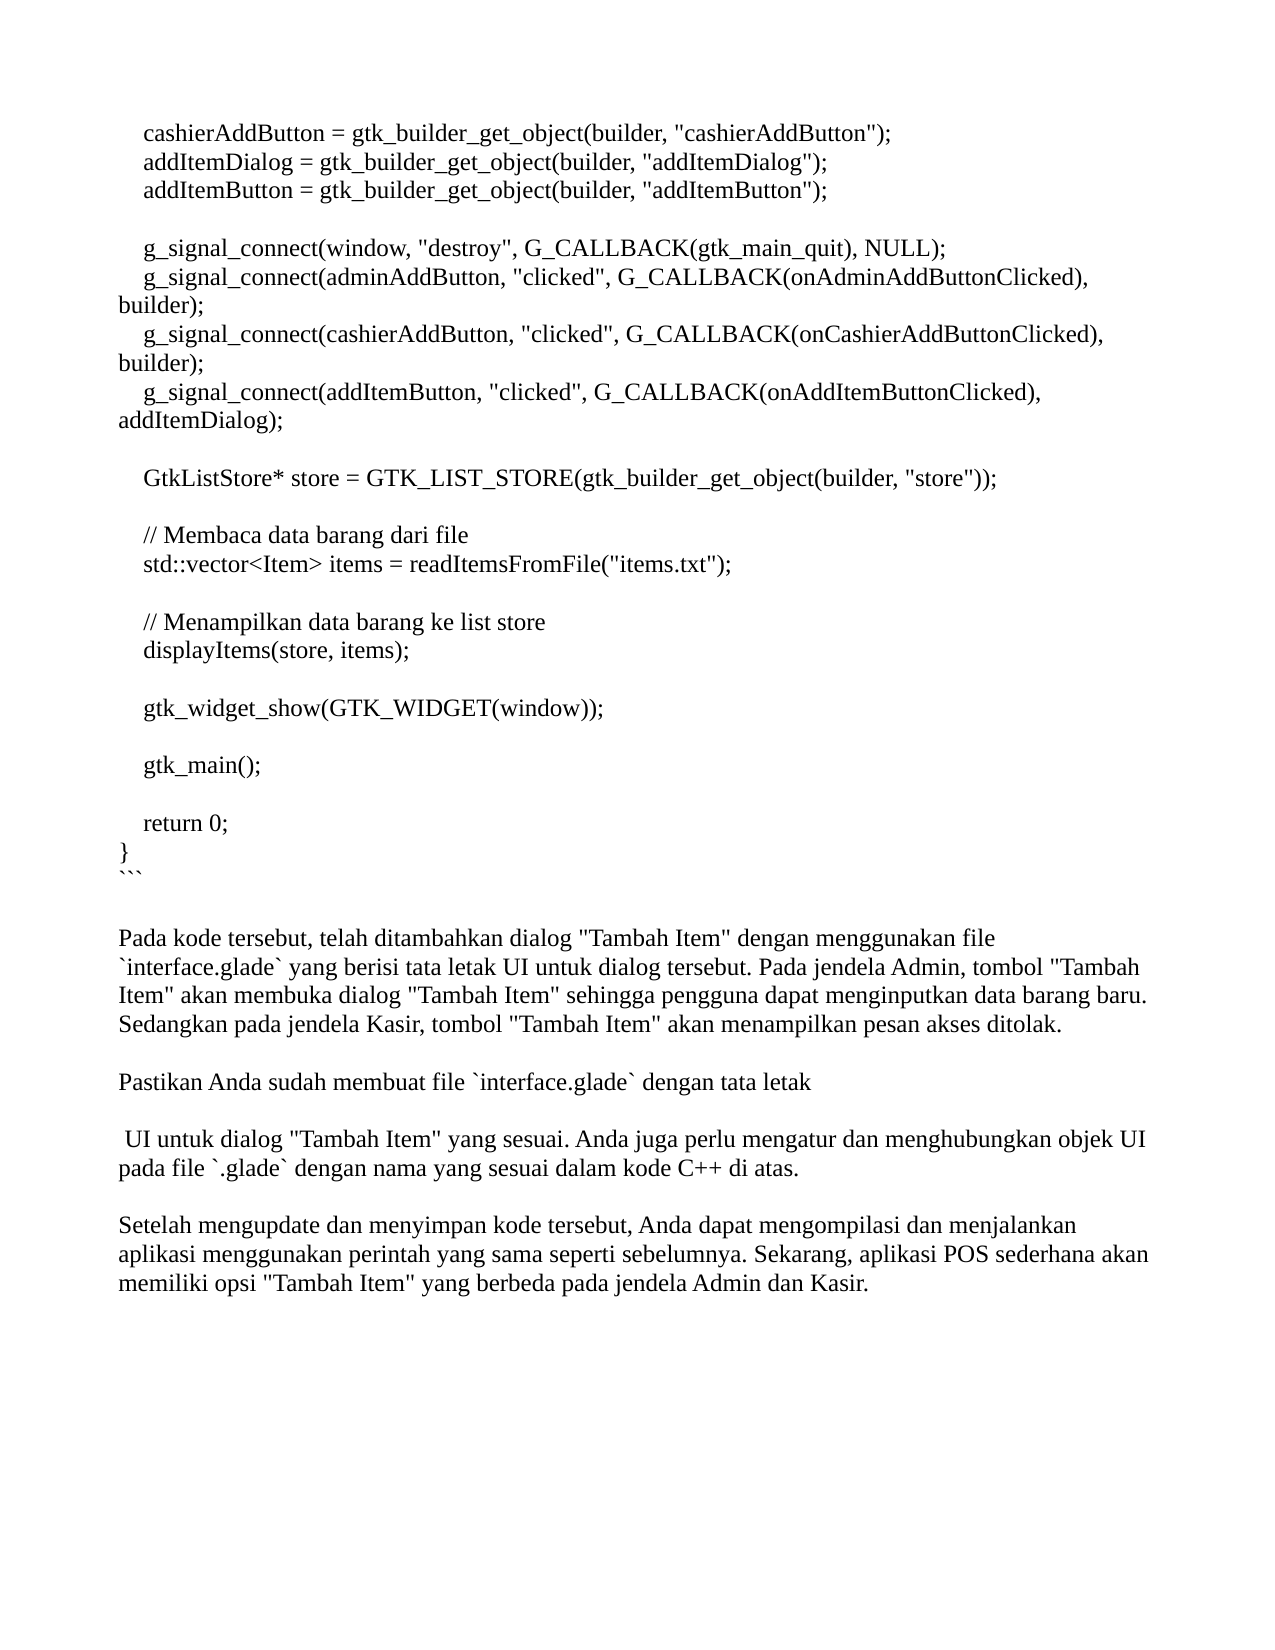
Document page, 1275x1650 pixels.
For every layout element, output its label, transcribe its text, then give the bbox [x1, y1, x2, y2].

text displayItems(store, items); [118, 636, 1157, 664]
text g_signal_connect(addItemButton, "clicked", G_CALLBACK(onAddItemButtonClicked), addItemDialog); [118, 377, 1157, 434]
text cashierAddButton = gtk_builder_get_object(builder, "cashierAddButton"); [118, 118, 1157, 147]
text UI untuk dialog "Tambah Item" yang sesuai. Anda juga perlu mengatur dan menghubungkan objek UI pada file `.glade` dengan nama yang sesuai dalam kode C++ di atas. [118, 1124, 1157, 1182]
text GtkListStore* store = GTK_LIST_STORE(gtk_builder_get_object(builder, "store")); [118, 463, 1157, 492]
text std::vector<Item> items = readItemsFromFile("items.txt"); [118, 549, 1157, 578]
text return 0; [118, 808, 1157, 837]
text gtk_widget_show(GTK_WIDGET(window)); [118, 693, 1157, 722]
text g_signal_connect(cashierAddButton, "clicked", G_CALLBACK(onCashierAddButtonClicked), builder); [118, 319, 1157, 377]
text g_signal_connect(adminAddButton, "clicked", G_CALLBACK(onAdminAddButtonClicked), builder); [118, 262, 1157, 319]
text ``` [118, 866, 1157, 894]
text } [118, 837, 1157, 866]
text addItemButton = gtk_builder_get_object(builder, "addItemButton"); [118, 176, 1157, 204]
text Setelah mengupdate dan menyimpan kode tersebut, Anda dapat mengompilasi dan menjalankan aplikasi menggunakan perintah yang sama seperti sebelumnya. Sekarang, aplikasi POS sederhana akan memiliki opsi "Tambah Item" yang berbeda pada jendela Admin dan Kasir. [118, 1211, 1157, 1297]
text Pada kode tersebut, telah ditambahkan dialog "Tambah Item" dengan menggunakan file `interface.glade` yang berisi tata letak UI untuk dialog tersebut. Pada jendela Admin, tombol "Tambah Item" akan membuka dialog "Tambah Item" sehingga pengguna dapat menginputkan data barang baru. Sedangkan pada jendela Kasir, tombol "Tambah Item" akan menampilkan pesan akses ditolak. [118, 923, 1157, 1038]
text // Membaca data barang dari file [118, 521, 1157, 549]
text // Menampilkan data barang ke list store [118, 607, 1157, 636]
text gtk_main(); [118, 751, 1157, 779]
text g_signal_connect(window, "destroy", G_CALLBACK(gtk_main_quit), NULL); [118, 233, 1157, 262]
text Pastikan Anda sudah membuat file `interface.glade` dengan tata letak [118, 1067, 1157, 1096]
text addItemDialog = gtk_builder_get_object(builder, "addItemDialog"); [118, 147, 1157, 176]
